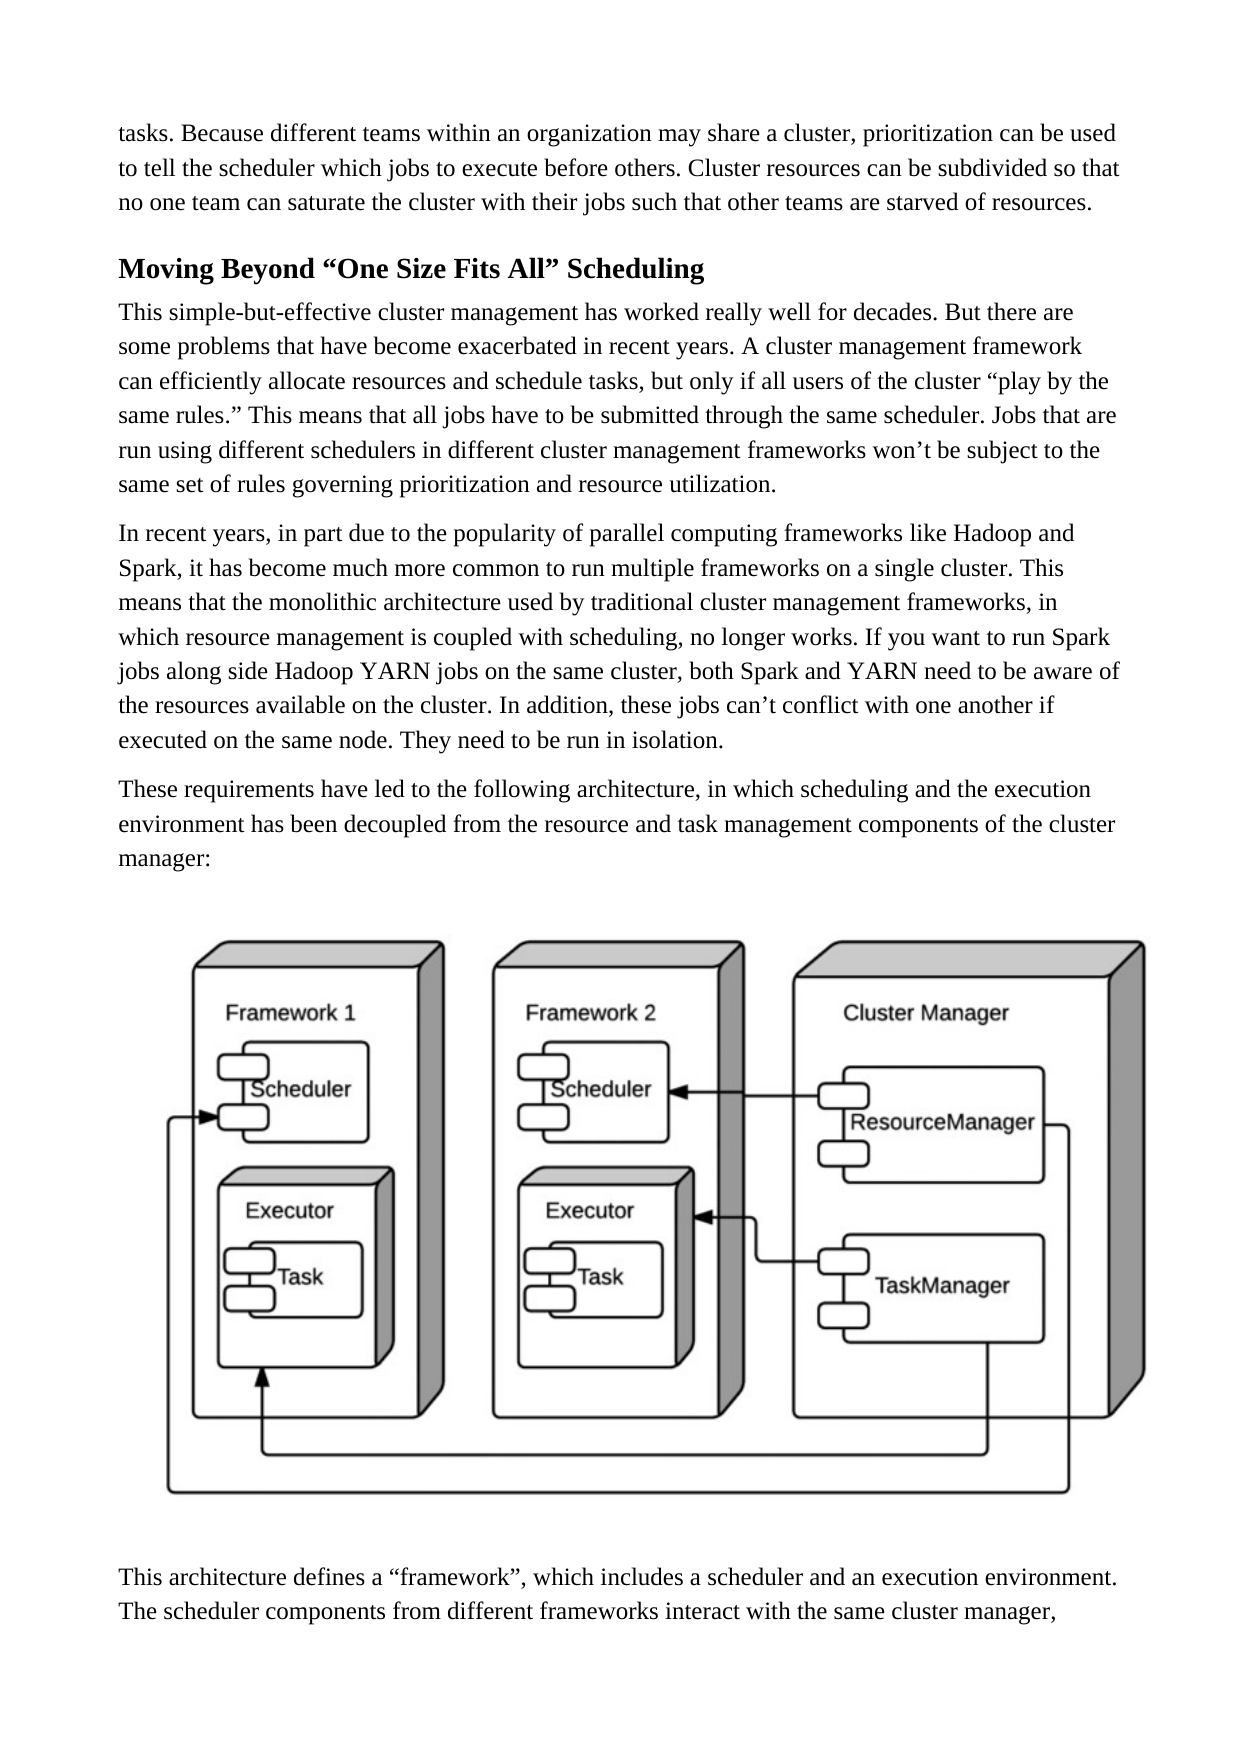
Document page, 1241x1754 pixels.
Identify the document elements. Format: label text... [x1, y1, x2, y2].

picture [118, 892, 1194, 1542]
text In recent years, in part due to the popularity of parallel computing frameworks like Hadoop and Spark, it has become much more common to run multiple frameworks on a single cluster. This means that the monolithic architecture used by traditional cluster management frameworks, in which resource management is coupled with scheduling, no longer works. If you want to run Spark jobs along side Hadoop YARN jobs on the same cluster, both Spark and YARN need to be aware of the resources available on the cluster. In addition, these jobs can’t conflict with one another if executed on the same node. They need to be run in isolation. [118, 518, 1122, 754]
text These requirements have led to the following architecture, in which scheduling and the execution environment has been decoupled from the resource and task management components of the cluster manager: [118, 774, 1122, 872]
text tasks. Because different teams within an organization may share a cluster, prioritization can be used to tell the scheduler which jobs to execute before others. Cluster resources can be subdivided so that no one team can saturate the cluster with their jobs such that other teams are starved of resources. [118, 118, 1122, 216]
subtitle Moving Beyond “One Size Fits All” Scheduling [118, 251, 1122, 284]
text This simple-but-effective cluster management has worked really well for decades. But there are some problems that have become exacerbated in recent years. A cluster management framework can efficiently allocate resources and schedule tasks, but only if all users of the cluster “play by the same rules.” This means that all jobs have to be submitted through the same scheduler. Jobs that are run using different schedulers in different cluster management frameworks won’t be subject to the same set of rules governing prioritization and resource utilization. [118, 297, 1122, 498]
text This architecture defines a “framework”, which includes a scheduler and an execution environment. The scheduler components from different frameworks interact with the same cluster manager, [118, 1562, 1122, 1625]
